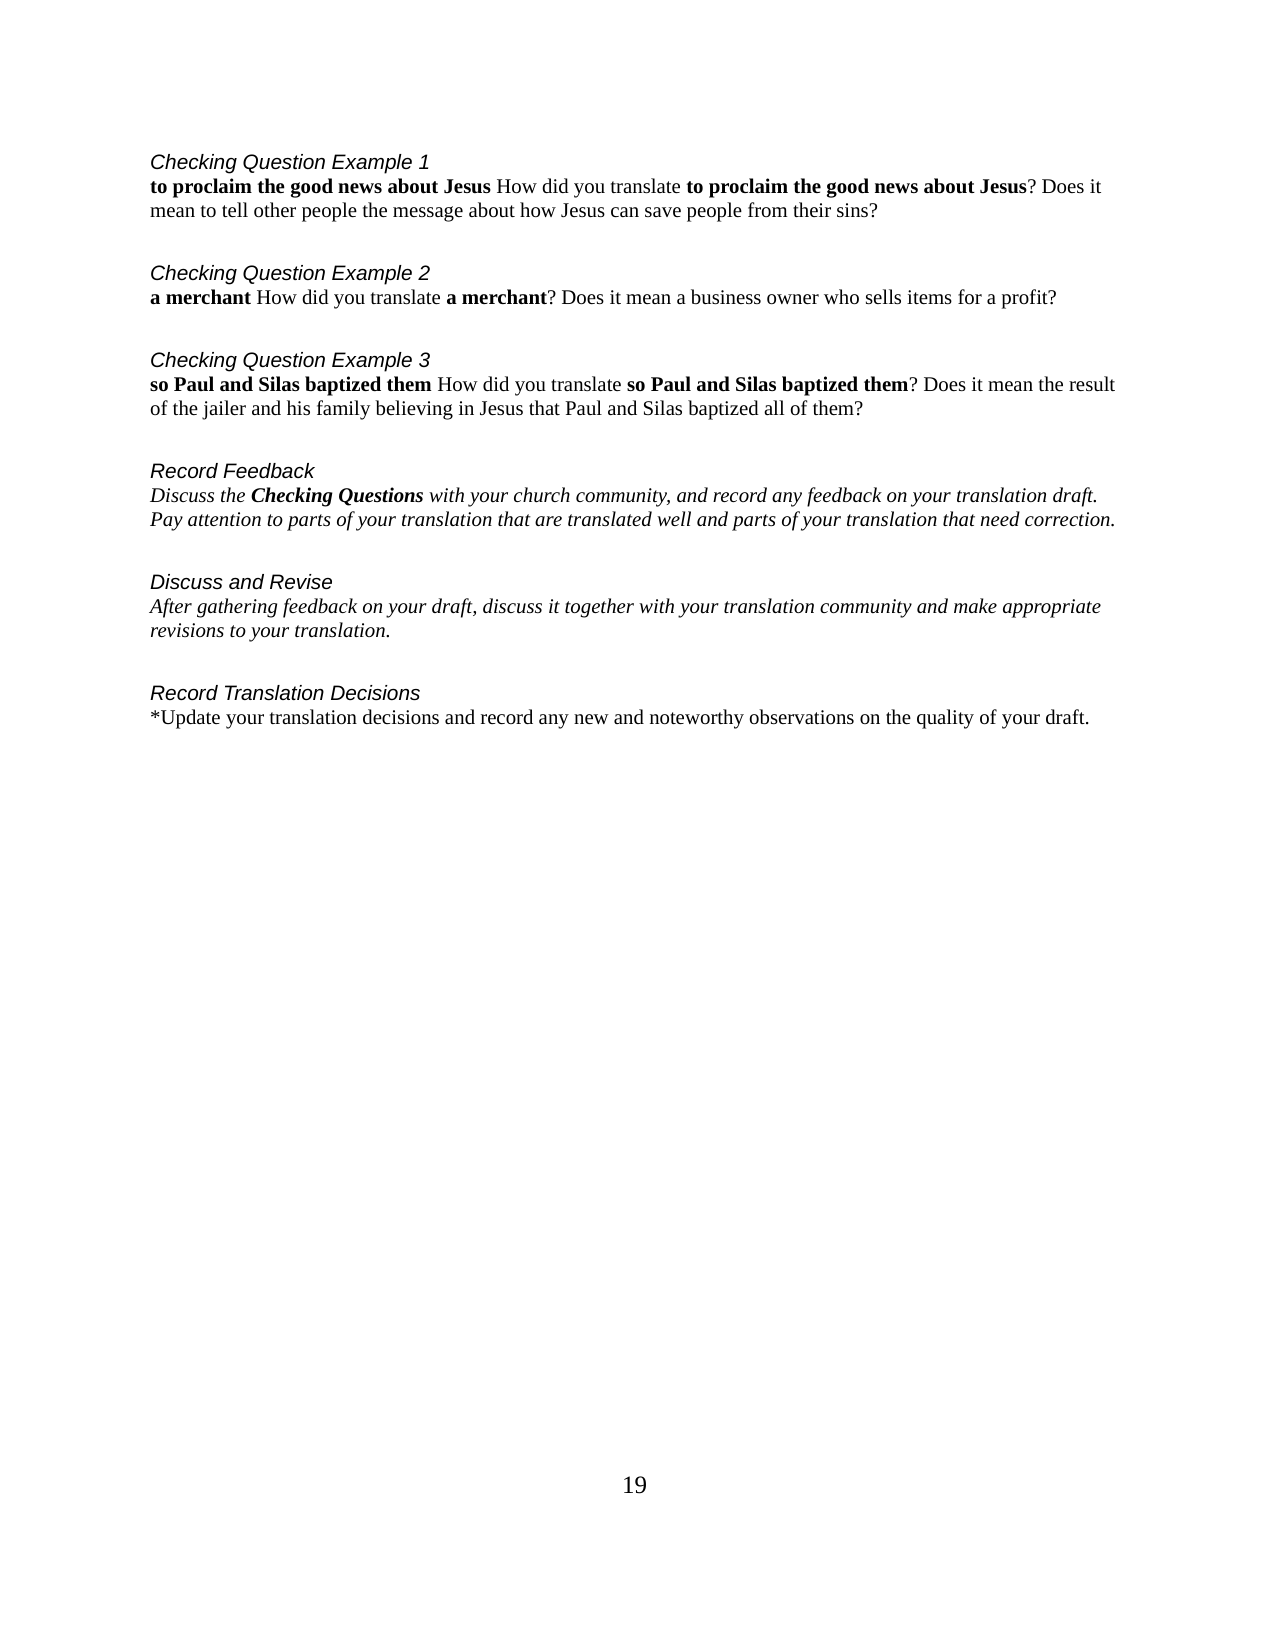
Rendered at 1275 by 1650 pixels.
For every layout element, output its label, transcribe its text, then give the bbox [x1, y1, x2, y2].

subtitle Record Translation Decisions [150, 681, 1125, 705]
subtitle Checking Question Example 2 [150, 261, 1125, 285]
subtitle Checking Question Example 3 [150, 348, 1125, 372]
text *Update your translation decisions and record any new and noteworthy observations on the quality of your draft. [150, 705, 1125, 729]
text a merchant How did you translate a merchant? Does it mean a business owner who sells items for a profit? [150, 285, 1125, 309]
subtitle Record Feedback [150, 459, 1125, 483]
text Discuss the Checking Questions with your church community, and record any feedback on your translation draft. Pay attention to parts of your translation that are translated well and parts of your translation that need correction. [150, 483, 1125, 531]
text so Paul and Silas baptized them How did you translate so Paul and Silas baptized them? Does it mean the result of the jailer and his family believing in Jesus that Paul and Silas baptized all of them? [150, 372, 1125, 420]
subtitle Checking Question Example 1 [150, 150, 1125, 174]
text After gathering feedback on your draft, discuss it together with your translation community and make appropriate revisions to your translation. [150, 594, 1125, 642]
subtitle Discuss and Revise [150, 570, 1125, 594]
text to proclaim the good news about Jesus How did you translate to proclaim the good news about Jesus? Does it mean to tell other people the message about how Jesus can save people from their sins? [150, 174, 1125, 222]
